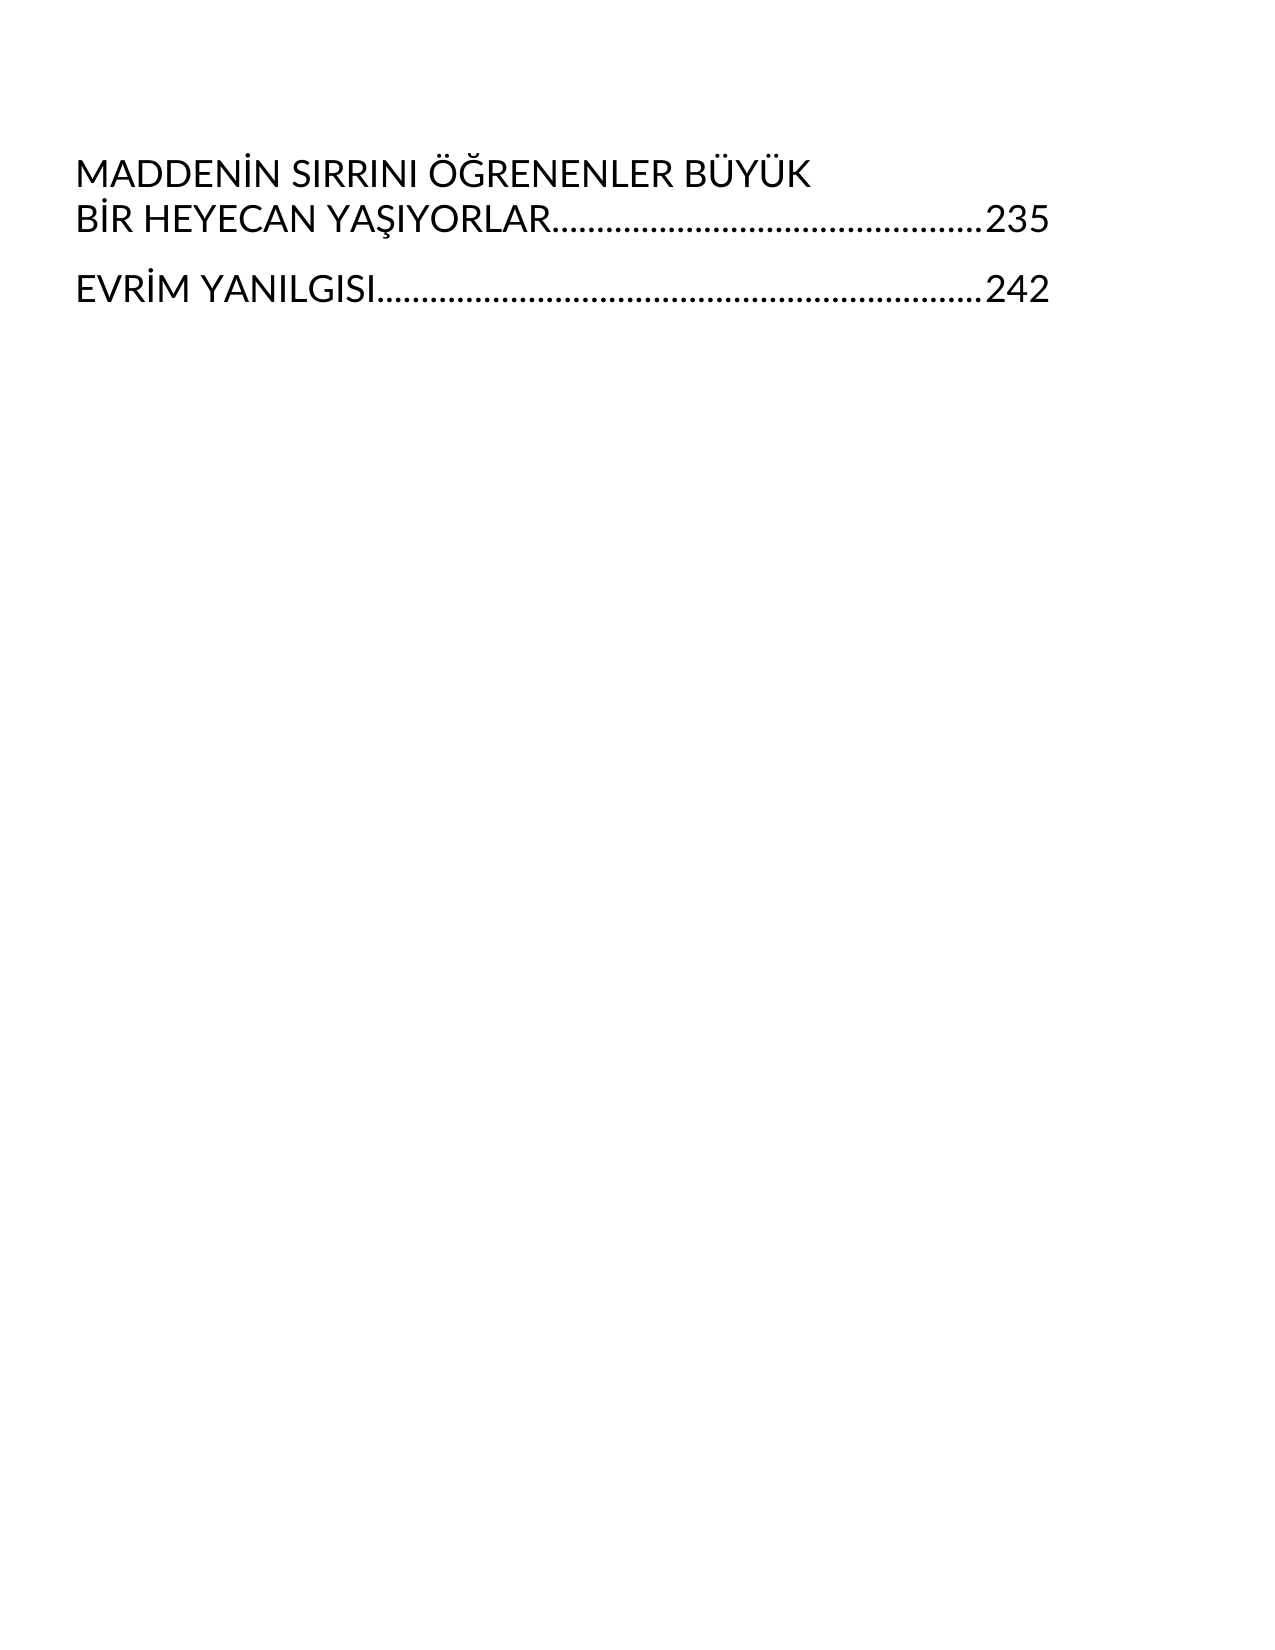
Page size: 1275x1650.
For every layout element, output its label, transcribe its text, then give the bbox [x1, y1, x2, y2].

subtitle EVRİM YANILGISI 242 [75, 265, 1200, 310]
subtitle MADDENİN SIRRINI ÖĞRENENLER BÜYÜK BİR HEYECAN YAŞIYORLAR 235 [75, 150, 1200, 240]
